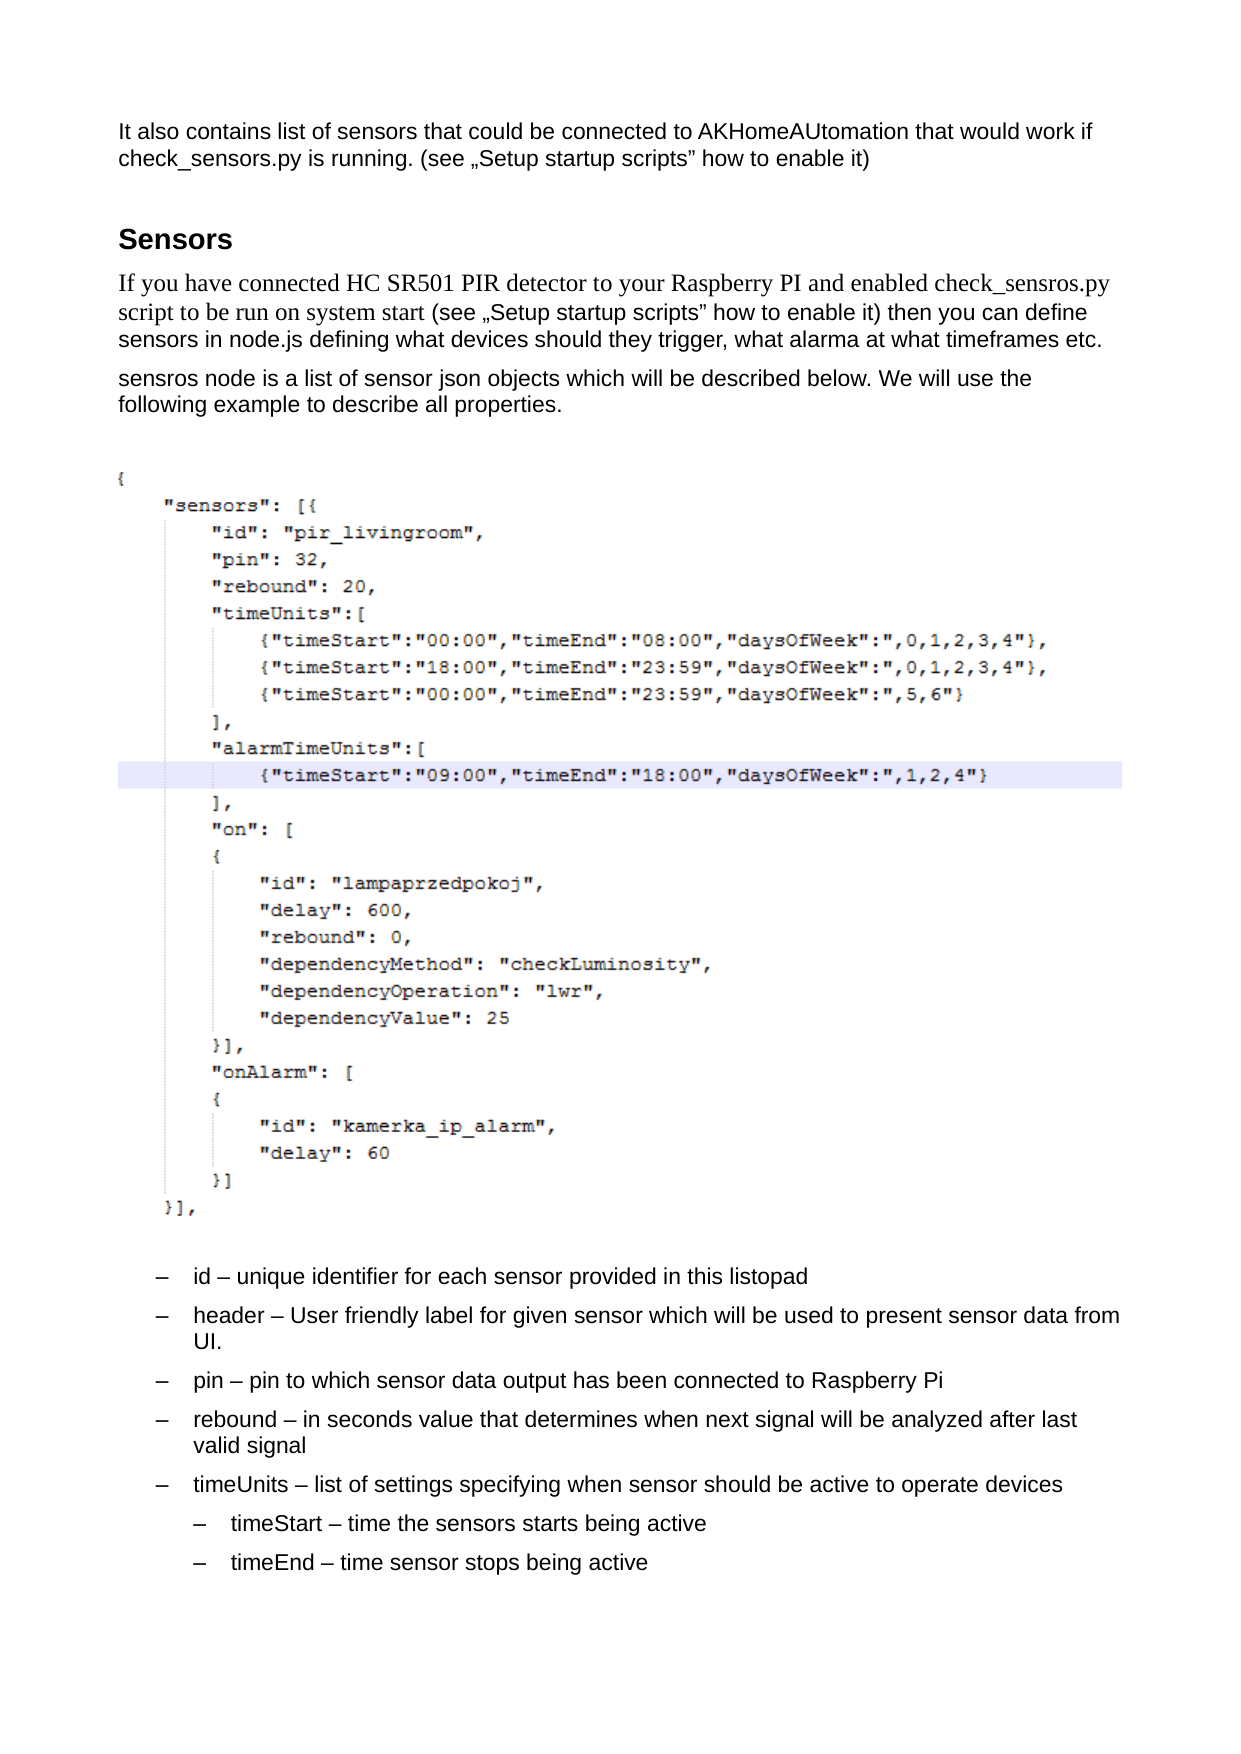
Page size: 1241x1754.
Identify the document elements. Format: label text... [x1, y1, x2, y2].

list header – User friendly label for given sensor which will be used to present sensor data from UI. [156, 1302, 1122, 1354]
text If you have connected HC SR501 PIR detector to your Raspberry PI and enabled check_sensros.py script to be run on system start (see „Setup startup scripts” how to enable it) then you can define sensors in node.js defining what devices should they trigger, what alarma at what timeframes etc. [118, 268, 1122, 352]
subtitle Sensors [118, 222, 1122, 256]
list pin – pin to which sensor data output has been connected to Raspberry Pi [156, 1367, 1122, 1393]
list rebound – in seconds value that determines when next signal will be analyzed after last valid signal [156, 1406, 1122, 1459]
picture [118, 468, 1123, 1225]
text It also contains list of sensors that could be connected to AKHomeAUtomation that would work if check_sensors.py is running. (see „Setup startup scripts” how to enable it) [118, 118, 1122, 171]
text sensros node is a list of sensor json objects which will be described below. We will use the following example to describe all properties. [118, 364, 1122, 417]
list id – unique identifier for each sensor provided in this listopad [156, 1263, 1122, 1289]
list timeEnd – time sensor stops being active [193, 1549, 1122, 1575]
list timeUnits – list of settings specifying when sensor should be active to operate devices [156, 1471, 1122, 1497]
list timeStart – time the sensors starts being active [193, 1510, 1122, 1536]
